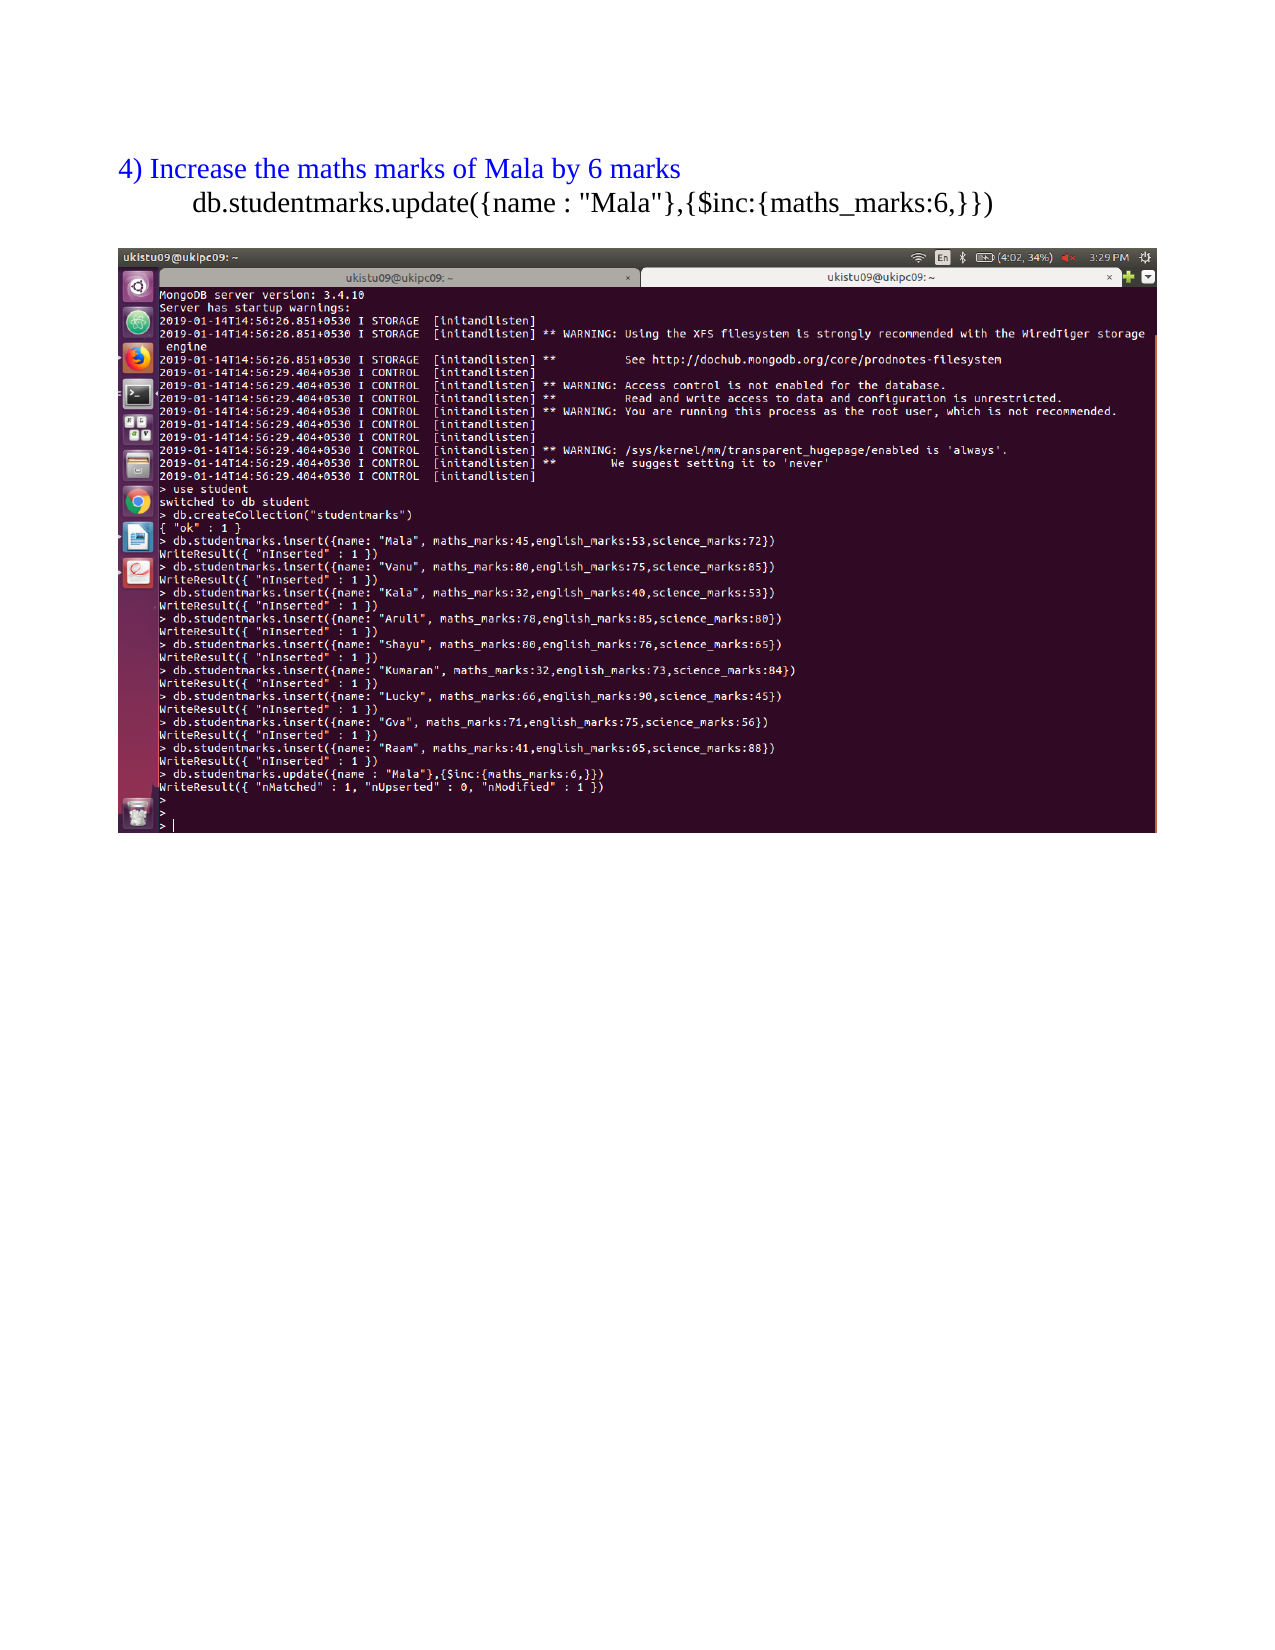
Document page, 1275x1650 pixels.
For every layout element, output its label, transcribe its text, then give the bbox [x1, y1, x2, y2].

picture [118, 248, 1157, 833]
text db.studentmarks.update({name : "Mala"},{$inc:{maths_marks:6,}}) [118, 185, 1157, 219]
text 4) Increase the maths marks of Mala by 6 marks [118, 152, 1157, 185]
